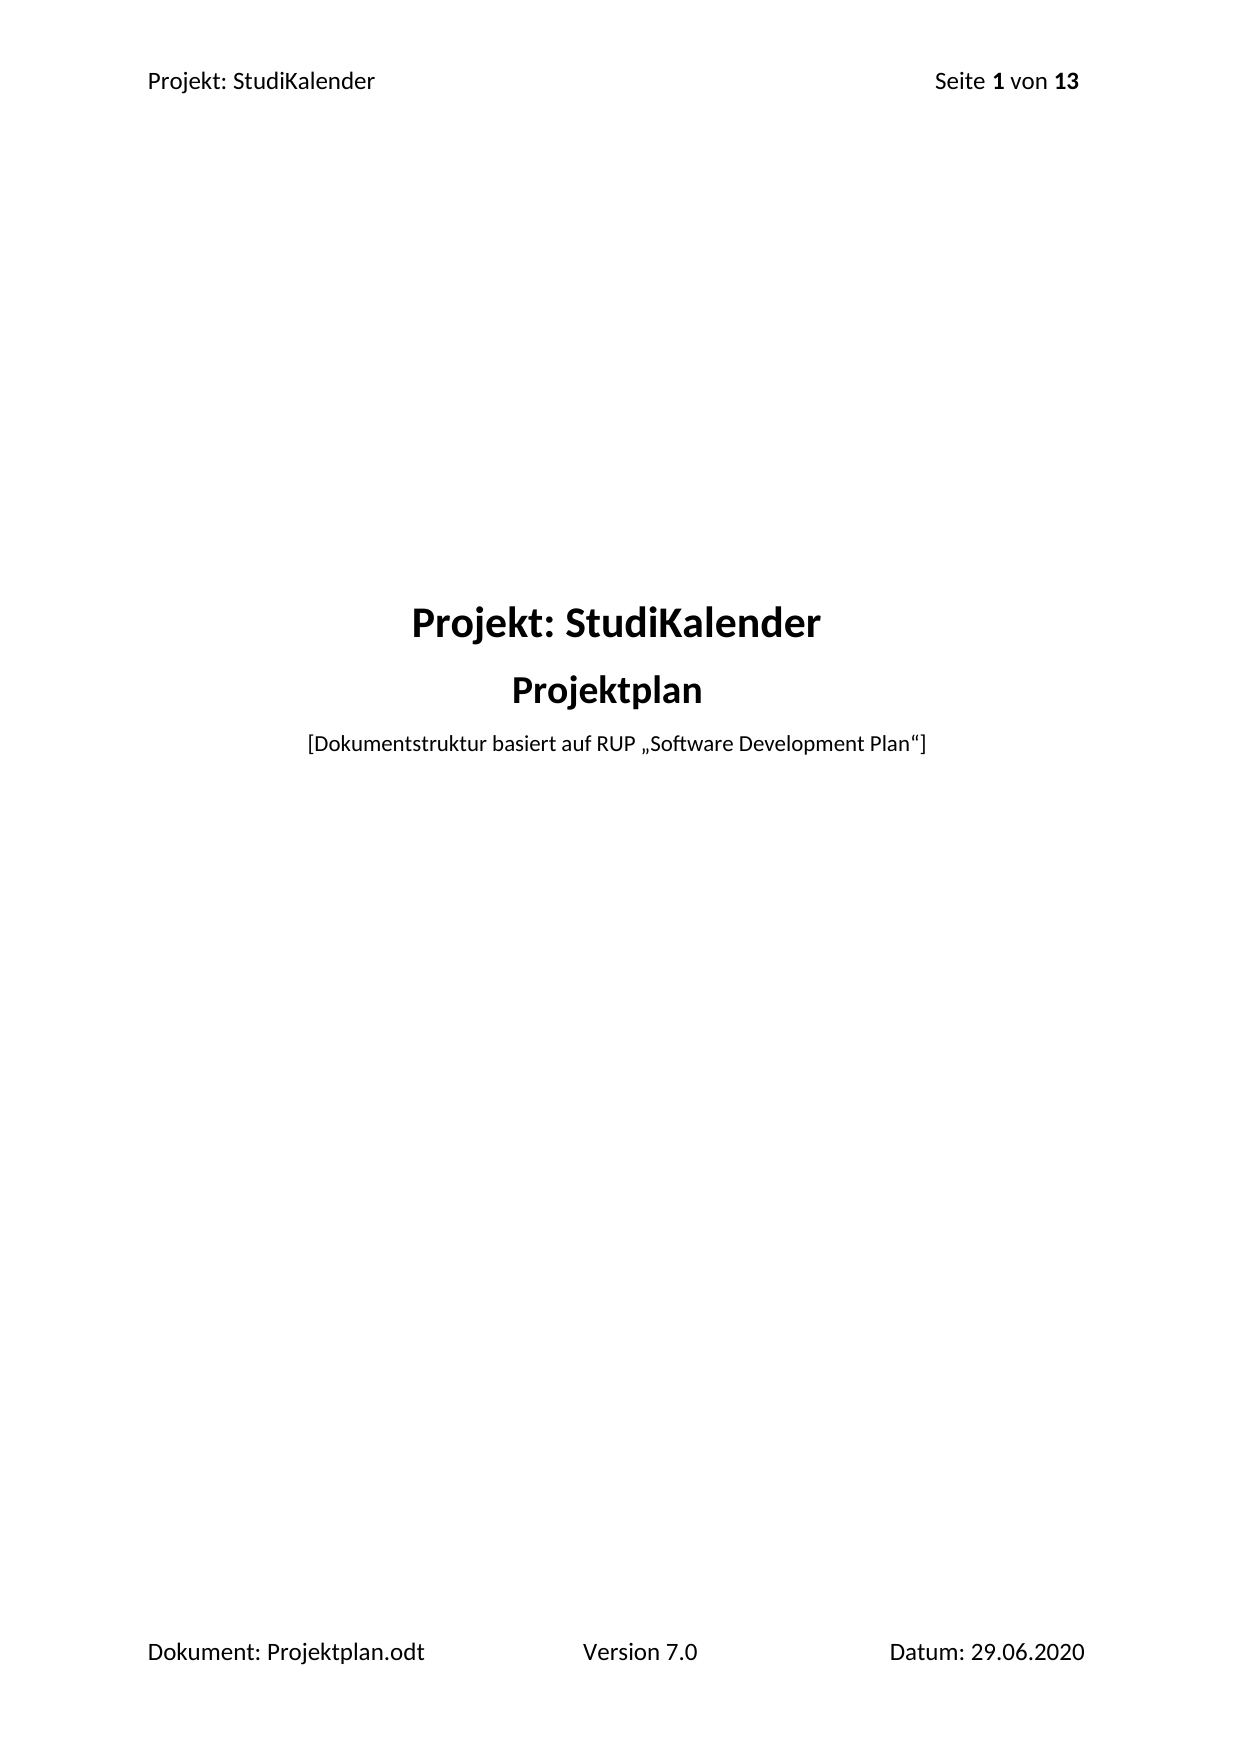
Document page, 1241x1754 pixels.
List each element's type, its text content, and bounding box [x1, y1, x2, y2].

text [Dokumentstruktur basiert auf RUP „Software Development Plan“] [148, 729, 1093, 758]
text Projektplan [148, 664, 1093, 713]
text Projekt: StudiKalender [148, 594, 1093, 648]
